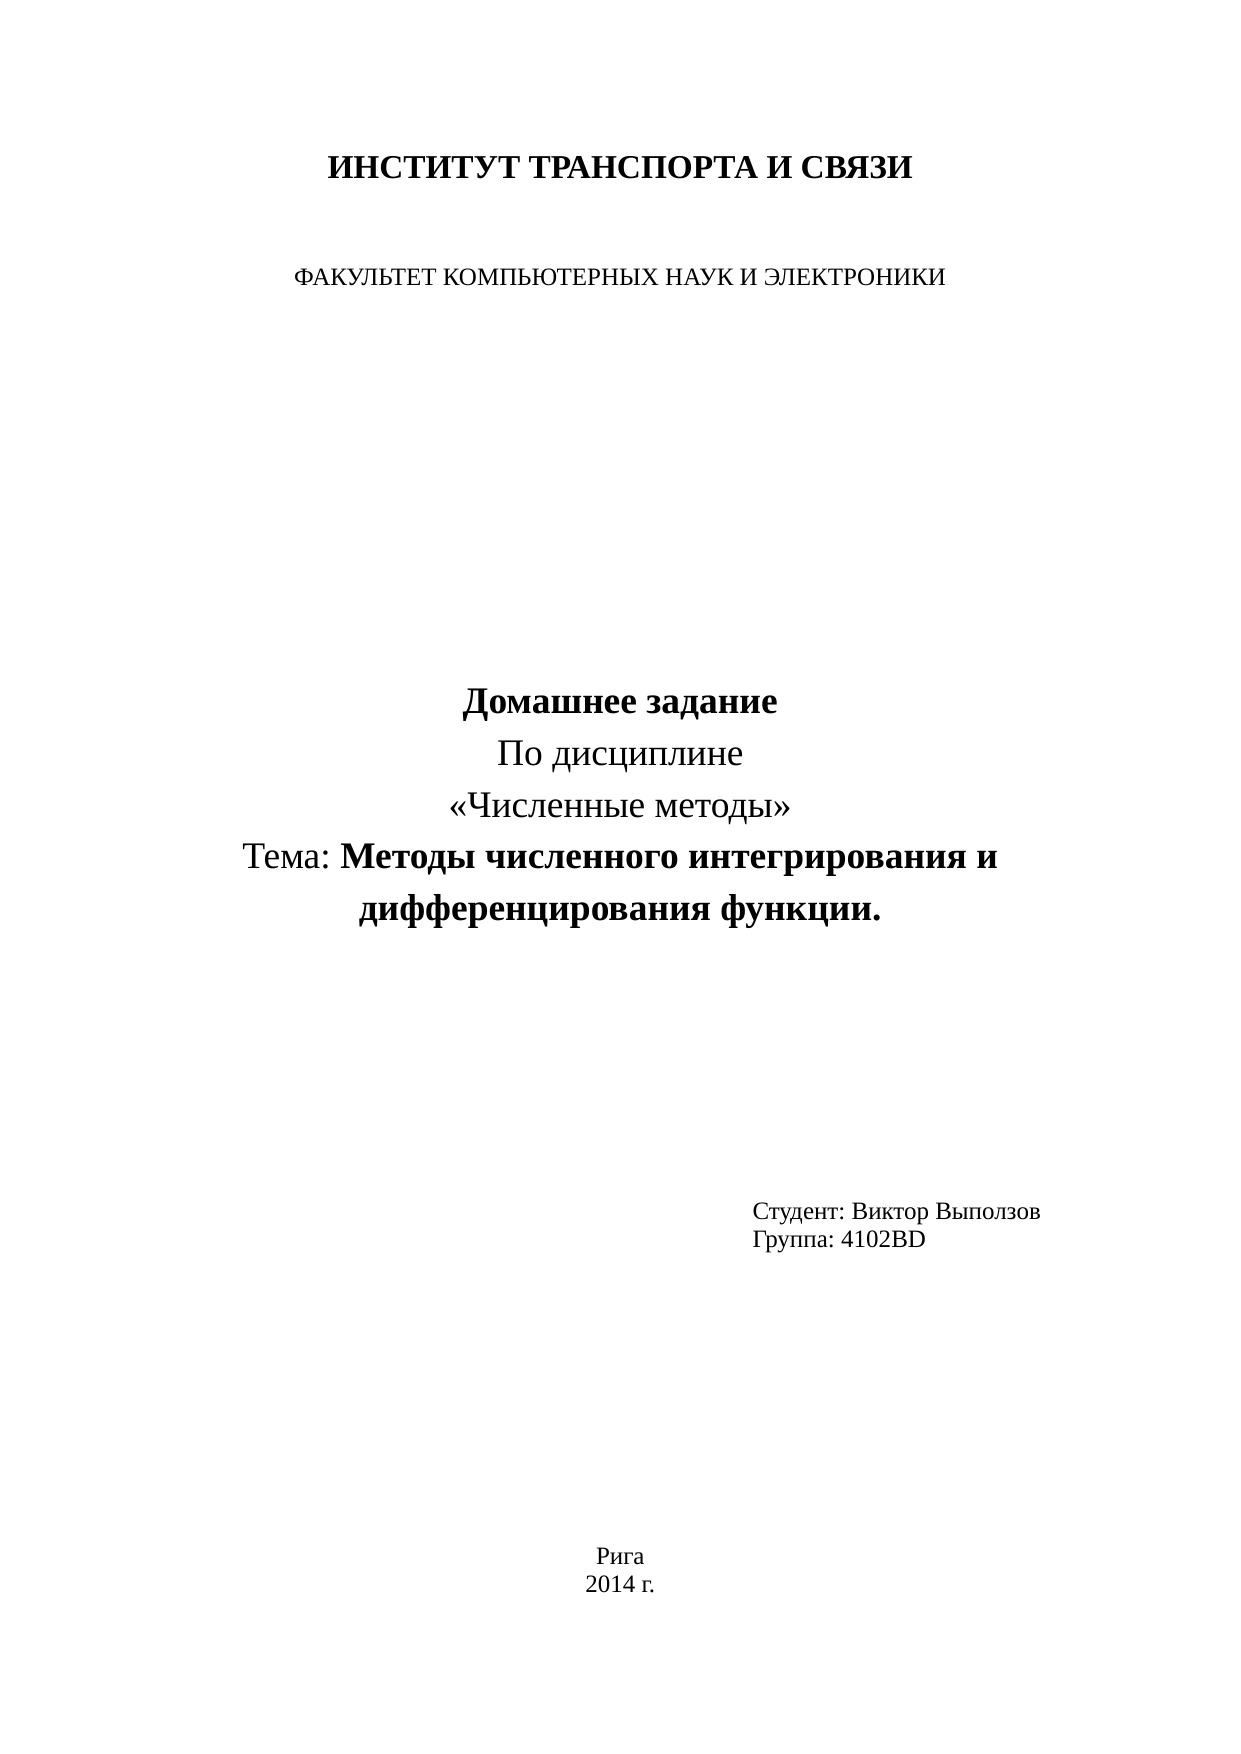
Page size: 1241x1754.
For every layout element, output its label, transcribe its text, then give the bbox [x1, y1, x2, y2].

text ИНСТИТУТ ТРАНСПОРТА И СВЯЗИ [88, 147, 1152, 185]
text Домашнее задание [88, 679, 1152, 722]
text «Численные методы» [88, 782, 1152, 825]
text Группа: 4102BD [752, 1224, 1152, 1282]
text ФАКУЛЬТЕТ КОМПЬЮТЕРНЫХ НАУК И ЭЛЕКТРОНИКИ [88, 262, 1152, 291]
text Тема: Методы численного интегрирования и дифференцирования функции. [88, 834, 1152, 928]
text Рига [88, 1541, 1152, 1569]
text По дисциплине [88, 730, 1152, 773]
text Студент: Виктор Выползов [752, 1196, 1152, 1224]
text 2014 г. [88, 1569, 1152, 1598]
